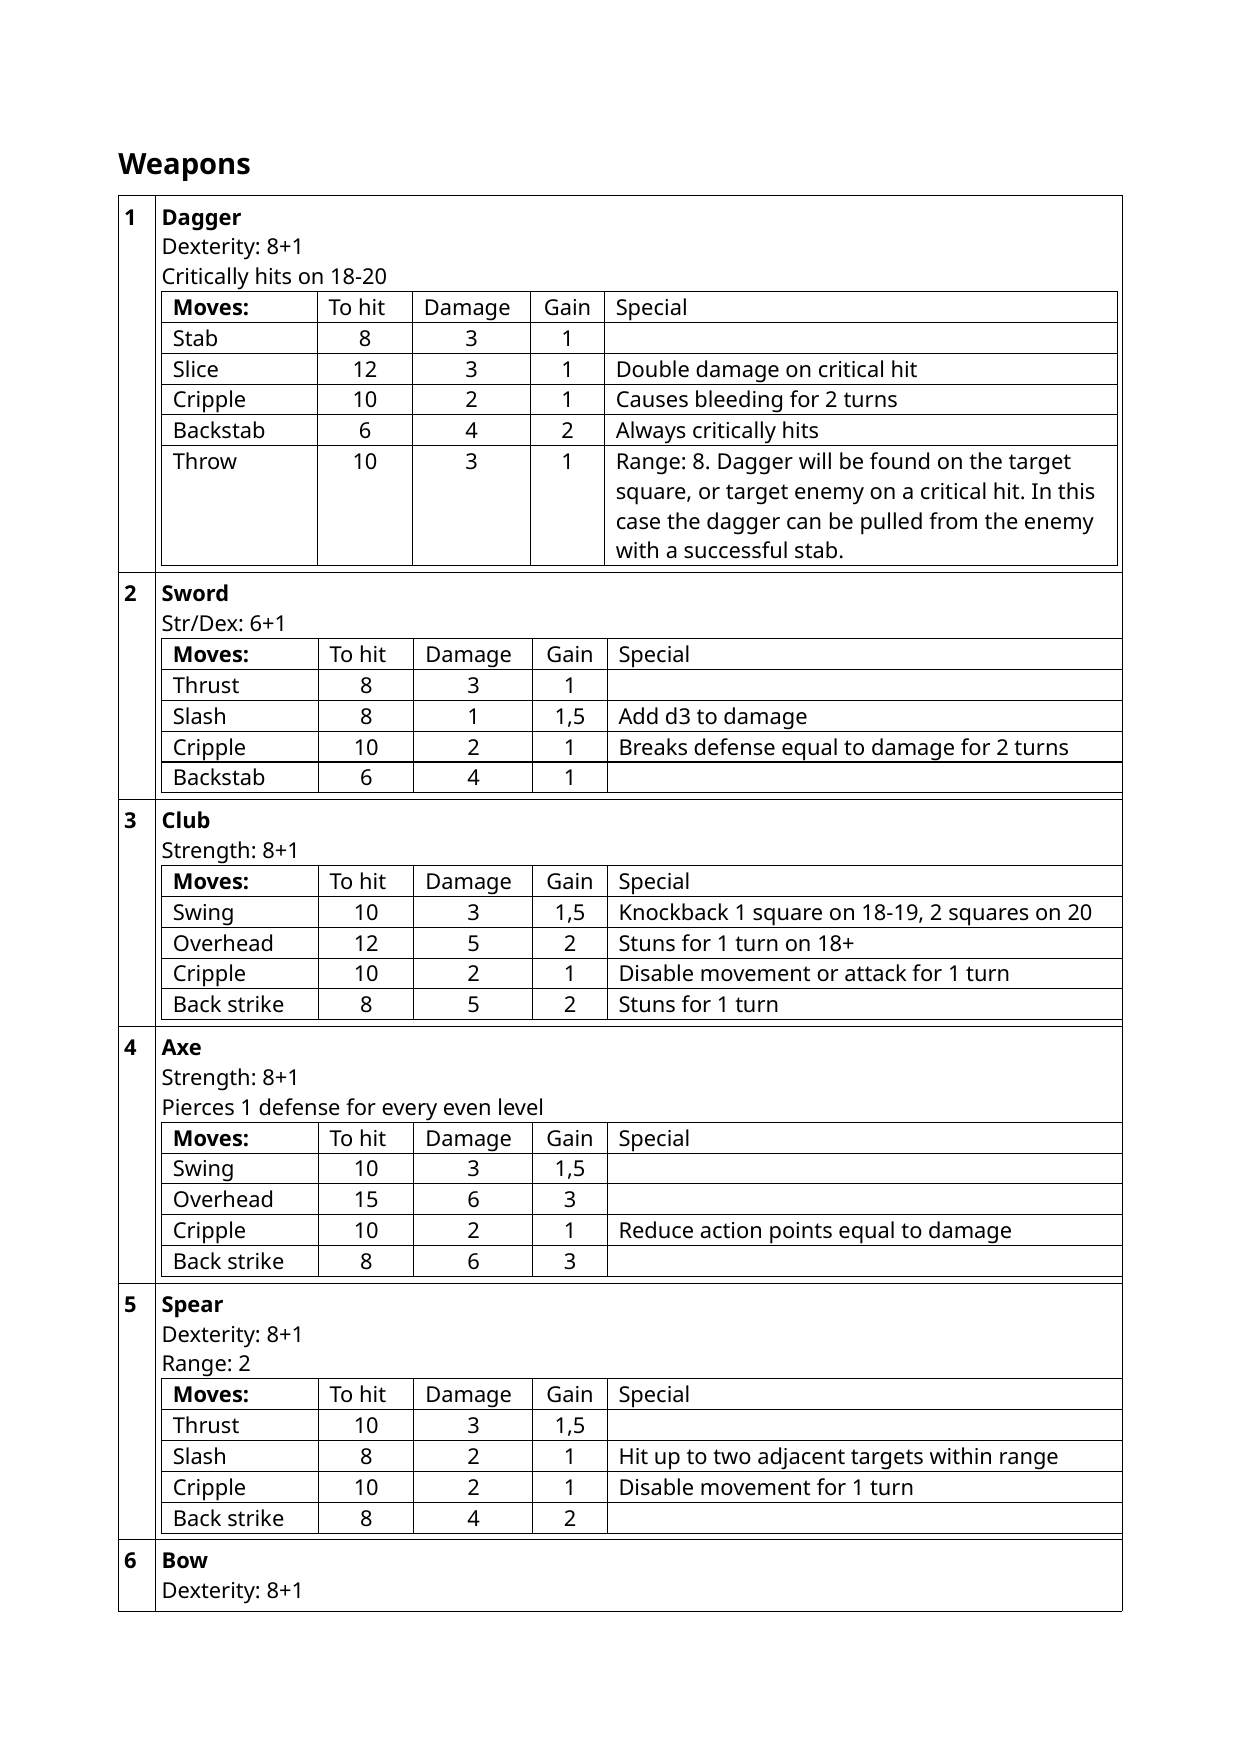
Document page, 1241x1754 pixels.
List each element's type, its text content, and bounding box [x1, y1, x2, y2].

table_cell Cripple [162, 1472, 318, 1502]
table_cell Overhead [162, 928, 318, 957]
table_cell [608, 1246, 1122, 1276]
table_header Special [608, 1379, 1122, 1409]
table_cell Cripple [162, 959, 318, 988]
table_cell 5 [414, 928, 532, 957]
table_cell 2 [414, 732, 532, 761]
table_cell Swing [162, 1154, 318, 1183]
table_cell 1 [533, 1215, 607, 1245]
table_cell Slice [162, 354, 317, 383]
table_cell Knockback 1 square on 18-19, 2 squares on 20 [608, 897, 1122, 927]
table_cell 2 [414, 1441, 532, 1471]
table_cell 10 [319, 1154, 413, 1183]
table_cell 3 [533, 1246, 607, 1276]
table_cell 3 [414, 1154, 532, 1183]
table_header Damage [414, 639, 532, 669]
table_header Damage [414, 1123, 532, 1152]
subtitle Weapons [118, 143, 1122, 183]
table_cell Thrust [162, 670, 318, 700]
table_cell 2 [533, 928, 607, 957]
table_cell 4 [119, 1027, 155, 1283]
table_cell 15 [319, 1184, 413, 1214]
table_header Special [608, 639, 1122, 669]
table_cell [608, 1503, 1122, 1532]
table_cell [608, 1184, 1122, 1214]
table_cell Cripple [162, 1215, 318, 1245]
table_cell 6 [414, 1246, 532, 1276]
table_cell 1 [533, 1472, 607, 1502]
table_cell Cripple [162, 732, 318, 761]
table_cell 1 [414, 701, 532, 731]
table_cell 3 [119, 800, 155, 1026]
table_cell 6 [119, 1540, 155, 1611]
table_cell 8 [319, 1246, 413, 1276]
table_cell 8 [319, 1441, 413, 1471]
table_header To hit [319, 1123, 413, 1152]
table_cell 2 [413, 385, 530, 414]
table_cell Disable movement or attack for 1 turn [608, 959, 1122, 988]
table_cell Always critically hits [605, 415, 1117, 445]
table_cell Disable movement for 1 turn [608, 1472, 1122, 1502]
table_cell 6 [319, 763, 413, 792]
table_cell 1 [531, 354, 604, 383]
table_cell Back strike [162, 1503, 318, 1532]
table_cell 3 [414, 1410, 532, 1440]
table_cell 4 [414, 763, 532, 792]
table_cell 3 [413, 446, 530, 565]
table_cell Stuns for 1 turn on 18+ [608, 928, 1122, 957]
table_cell 2 [119, 573, 155, 799]
table_cell 2 [414, 1472, 532, 1502]
table_cell [608, 763, 1122, 792]
table_cell 4 [414, 1503, 532, 1532]
table_header To hit [319, 1379, 413, 1409]
table_header Moves: [162, 292, 317, 322]
table_cell 1,5 [533, 1410, 607, 1440]
table_cell 1 [533, 670, 607, 700]
table_cell 1 [531, 323, 604, 353]
table_cell 10 [319, 959, 413, 988]
table_cell Cripple [162, 385, 317, 414]
table_cell 2 [531, 415, 604, 445]
table_cell Bow Dexterity: 8+1 [156, 1540, 1122, 1611]
table_cell 3 [414, 670, 532, 700]
table_header Special [608, 1123, 1122, 1152]
table_header Moves: [162, 639, 318, 669]
table_cell Overhead [162, 1184, 318, 1214]
table_cell Sword Str/Dex: 6+1 [156, 573, 1122, 799]
table_cell Slash [162, 1441, 318, 1471]
table_cell Causes bleeding for 2 turns [605, 385, 1117, 414]
table_header Special [608, 866, 1122, 896]
table_header Moves: [162, 1123, 318, 1152]
table_header Gain [533, 639, 607, 669]
table_cell 1,5 [533, 1154, 607, 1183]
table_cell 2 [533, 1503, 607, 1532]
table_cell 8 [319, 701, 413, 731]
table_cell 3 [414, 897, 532, 927]
table_cell Backstab [162, 763, 318, 792]
table_cell Stab [162, 323, 317, 353]
table_cell 1 [533, 763, 607, 792]
table_cell 1 [531, 446, 604, 565]
table_cell Club Strength: 8+1 [156, 800, 1122, 1026]
table_cell 10 [318, 385, 412, 414]
table_cell 10 [319, 1410, 413, 1440]
table_cell 3 [413, 354, 530, 383]
table_cell Reduce action points equal to damage [608, 1215, 1122, 1245]
table_header To hit [319, 866, 413, 896]
table_cell 1 [531, 385, 604, 414]
table_cell Back strike [162, 1246, 318, 1276]
table_cell 10 [319, 732, 413, 761]
table_cell [605, 323, 1117, 353]
table_cell 12 [319, 928, 413, 957]
table_cell 10 [318, 446, 412, 565]
table_cell 3 [413, 323, 530, 353]
table_cell Back strike [162, 989, 318, 1019]
table_header Gain [533, 1379, 607, 1409]
table_cell [608, 1154, 1122, 1183]
table_header To hit [318, 292, 412, 322]
table_cell Thrust [162, 1410, 318, 1440]
table_cell 1 [533, 1441, 607, 1471]
table_cell Double damage on critical hit [605, 354, 1117, 383]
table_cell Range: 8. Dagger will be found on the target square, or target enemy on a critical hit. In this case the dagger can be pulled from the enemy with a successful stab. [605, 446, 1117, 565]
table_cell 10 [319, 1215, 413, 1245]
table_cell Breaks defense equal to damage for 2 turns [608, 732, 1122, 761]
table_cell 5 [414, 989, 532, 1019]
table_cell 12 [318, 354, 412, 383]
table_cell 6 [318, 415, 412, 445]
table_header Special [605, 292, 1117, 322]
table_cell 5 [119, 1284, 155, 1539]
table_cell 2 [533, 989, 607, 1019]
table_cell 8 [318, 323, 412, 353]
table_cell 1 [533, 732, 607, 761]
table_cell 8 [319, 670, 413, 700]
table_header Damage [414, 1379, 532, 1409]
table_cell 4 [413, 415, 530, 445]
table_cell Backstab [162, 415, 317, 445]
table_cell Spear Dexterity: 8+1 Range: 2 [156, 1284, 1122, 1539]
table_cell 6 [414, 1184, 532, 1214]
table_cell 1 [533, 959, 607, 988]
table_cell 8 [319, 989, 413, 1019]
table_cell Slash [162, 701, 318, 731]
table_header Damage [414, 866, 532, 896]
table_header Gain [531, 292, 604, 322]
table_header Moves: [162, 1379, 318, 1409]
table_header Moves: [162, 866, 318, 896]
table_cell Swing [162, 897, 318, 927]
table_cell Add d3 to damage [608, 701, 1122, 731]
table_header Damage [413, 292, 530, 322]
table_cell 1,5 [533, 897, 607, 927]
table_cell 3 [533, 1184, 607, 1214]
table_cell [608, 670, 1122, 700]
table_cell Throw [162, 446, 317, 565]
table_header 1 [119, 196, 155, 572]
table_header Gain [533, 866, 607, 896]
table_cell Hit up to two adjacent targets within range [608, 1441, 1122, 1471]
table_header Dagger Dexterity: 8+1 Critically hits on 18-20 [156, 196, 1122, 572]
table_cell Stuns for 1 turn [608, 989, 1122, 1019]
table_cell [608, 1410, 1122, 1440]
table_header Gain [533, 1123, 607, 1152]
table_cell Axe Strength: 8+1 Pierces 1 defense for every even level [156, 1027, 1122, 1283]
table_cell 2 [414, 959, 532, 988]
table_cell 1,5 [533, 701, 607, 731]
table_header To hit [319, 639, 413, 669]
table_cell 8 [319, 1503, 413, 1532]
table_cell 10 [319, 1472, 413, 1502]
table_cell 2 [414, 1215, 532, 1245]
table_cell 10 [319, 897, 413, 927]
